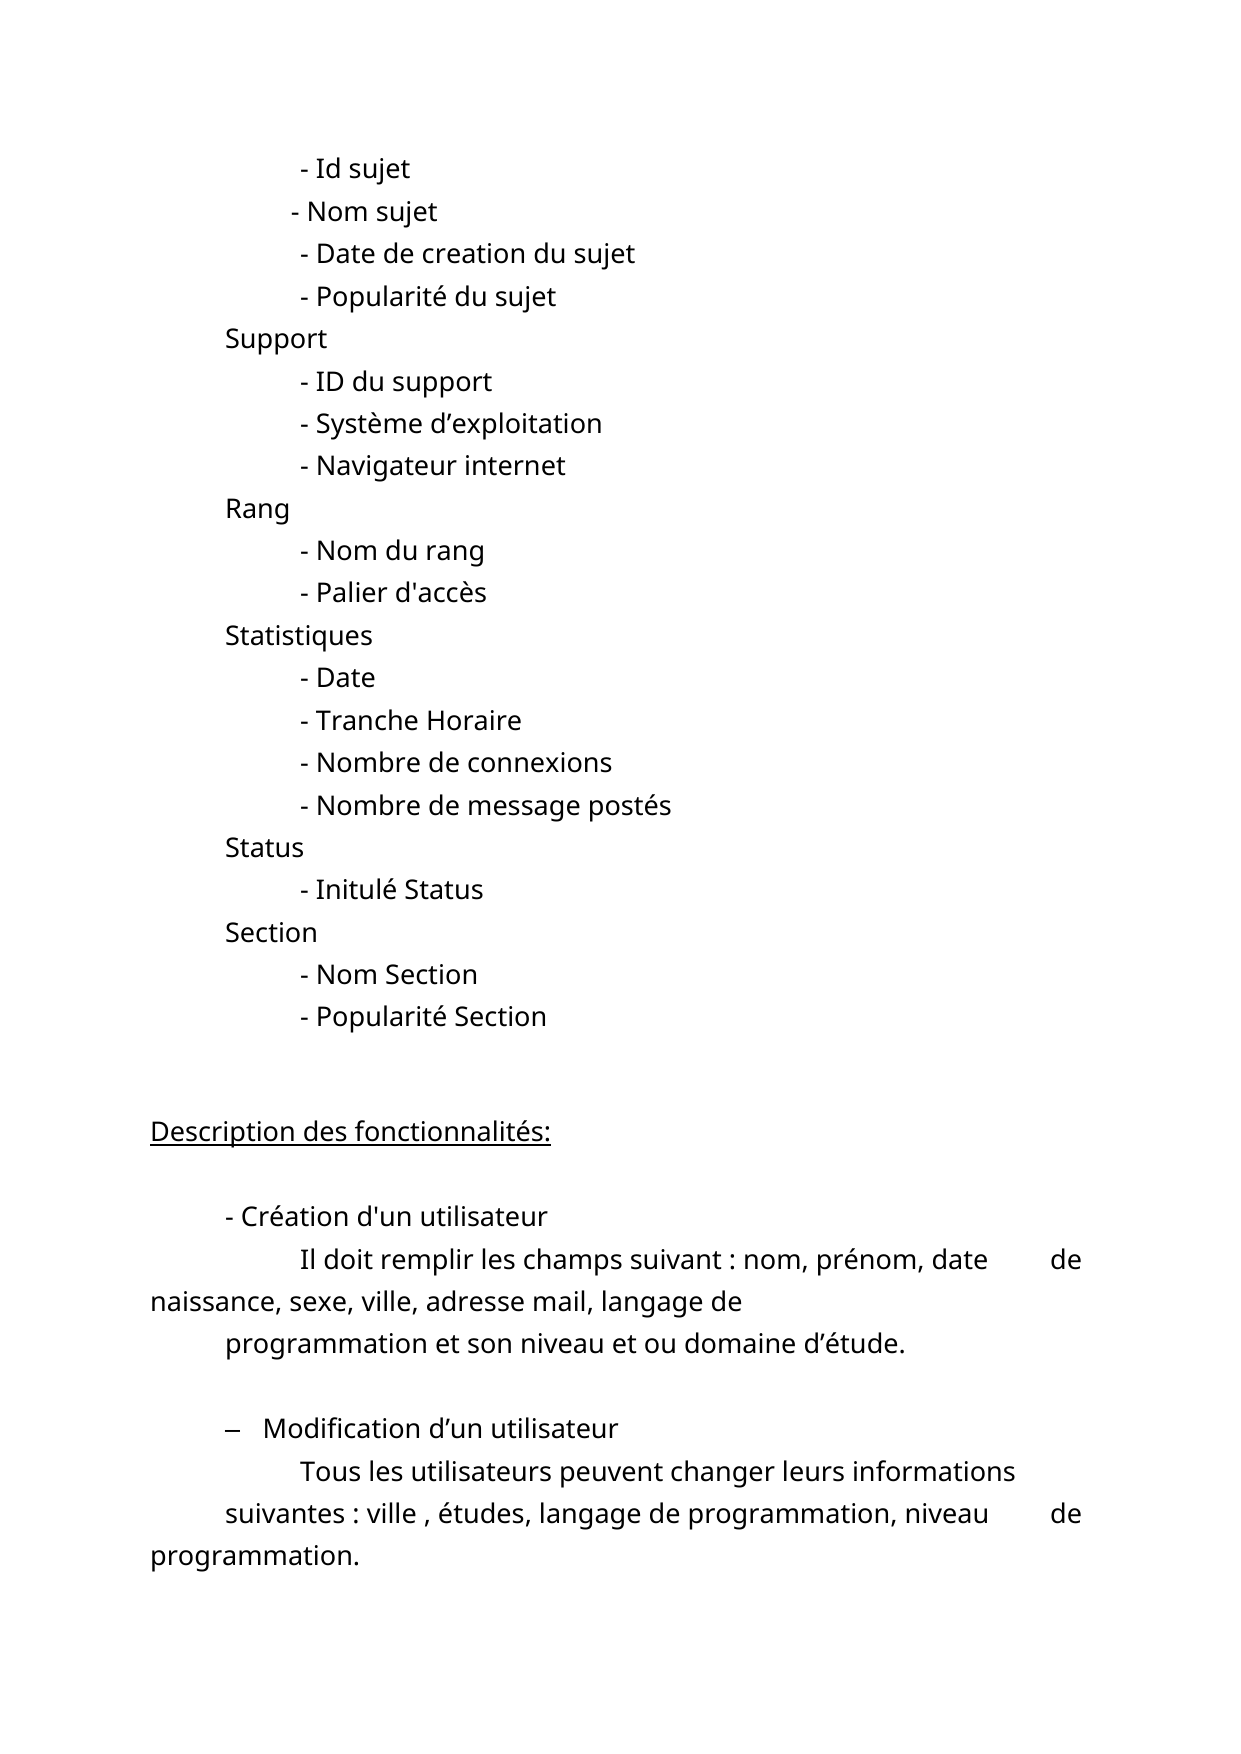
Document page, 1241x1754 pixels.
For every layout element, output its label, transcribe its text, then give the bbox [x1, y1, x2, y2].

text Support [150, 319, 1090, 356]
text Statistiques [150, 616, 1090, 653]
text Il doit remplir les champs suivant : nom, prénom, date de naissance, sexe, ville, adresse mail, langage de programmation et son niveau et ou domaine d’étude. [150, 1240, 1090, 1362]
text - Tranche Horaire [150, 701, 1090, 738]
text Rang [150, 489, 1090, 526]
text - Nom Section [150, 956, 1090, 992]
text - Palier d'accès [150, 574, 1090, 611]
text - ID du support [150, 362, 1090, 399]
text - Nombre de connexions [150, 743, 1090, 780]
text - Date [150, 659, 1090, 696]
text - Popularité du sujet [262, 277, 1090, 314]
text Status [150, 828, 1090, 865]
text - Date de creation du sujet [262, 235, 1090, 272]
text - Nombre de message postés [150, 786, 1090, 823]
text - Navigateur internet [150, 447, 1090, 484]
text Description des fonctionnalités: [150, 1113, 1090, 1150]
text - Popularité Section [150, 998, 1090, 1035]
text - Création d'un utilisateur [150, 1198, 1090, 1234]
text Tous les utilisateurs peuvent changer leurs informations suivantes : ville , études, langage de programmation, niveau de programmation. [150, 1452, 1090, 1574]
text - Nom du rang [150, 532, 1090, 568]
list Modification d’un utilisateur [225, 1410, 1090, 1447]
text - Initulé Status [150, 871, 1090, 908]
text - Nom sujet [262, 192, 1090, 229]
text Section [150, 913, 1090, 950]
text - Id sujet [262, 150, 1090, 187]
text - Système d’exploitation [150, 404, 1090, 441]
